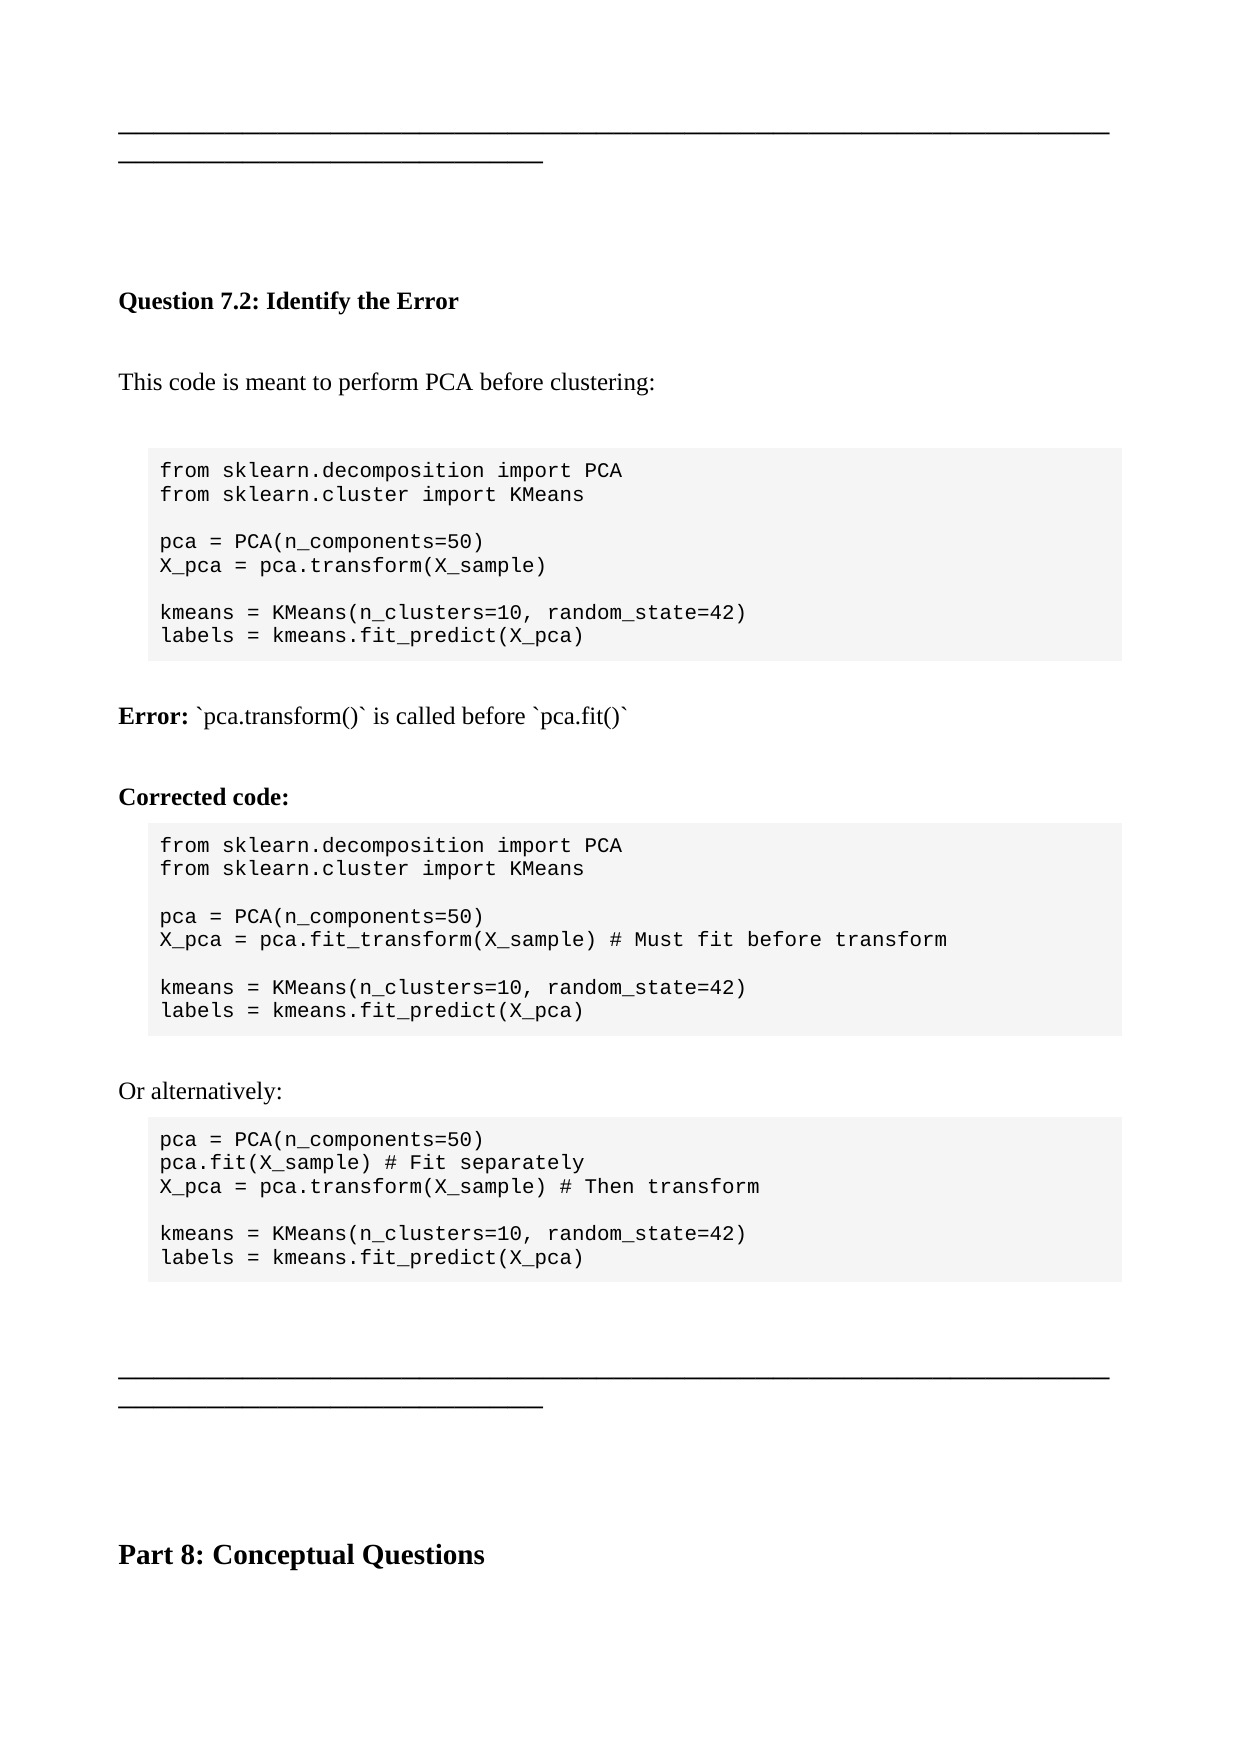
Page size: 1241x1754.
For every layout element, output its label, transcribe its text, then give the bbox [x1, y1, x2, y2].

text from sklearn.decomposition import PCA [148, 448, 1122, 484]
text ──────────────────────────────────────────────────────────────────────────────── [118, 118, 1122, 176]
text This code is meant to perform PCA before clustering: [118, 367, 1122, 396]
text Corrected code: [118, 782, 1122, 811]
text Error: `pca.transform()` is called before `pca.fit()` [118, 701, 1122, 730]
text kmeans = KMeans(n_clusters=10, random_state=42) [148, 1223, 1122, 1247]
text Or alternatively: [118, 1076, 1122, 1105]
text ──────────────────────────────────────────────────────────────────────────────── [118, 1363, 1122, 1421]
text labels = kmeans.fit_predict(X_pca) [148, 626, 1122, 661]
text X_pca = pca.fit_transform(X_sample) # Must fit before transform [148, 929, 1122, 953]
text from sklearn.cluster import KMeans [148, 858, 1122, 882]
subtitle Part 8: Conceptual Questions [118, 1537, 1122, 1571]
text pca.fit(X_sample) # Fit separately [148, 1152, 1122, 1176]
text pca = PCA(n_components=50) [148, 906, 1122, 929]
text labels = kmeans.fit_predict(X_pca) [148, 1000, 1122, 1036]
text pca = PCA(n_components=50) [148, 531, 1122, 554]
text labels = kmeans.fit_predict(X_pca) [148, 1247, 1122, 1282]
text X_pca = pca.transform(X_sample) [148, 554, 1122, 578]
text from sklearn.decomposition import PCA [148, 823, 1122, 858]
text kmeans = KMeans(n_clusters=10, random_state=42) [148, 977, 1122, 1000]
text kmeans = KMeans(n_clusters=10, random_state=42) [148, 602, 1122, 626]
text X_pca = pca.transform(X_sample) # Then transform [148, 1176, 1122, 1199]
text pca = PCA(n_components=50) [148, 1117, 1122, 1152]
text from sklearn.cluster import KMeans [148, 484, 1122, 507]
subtitle Question 7.2: Identify the Error [118, 286, 1122, 315]
